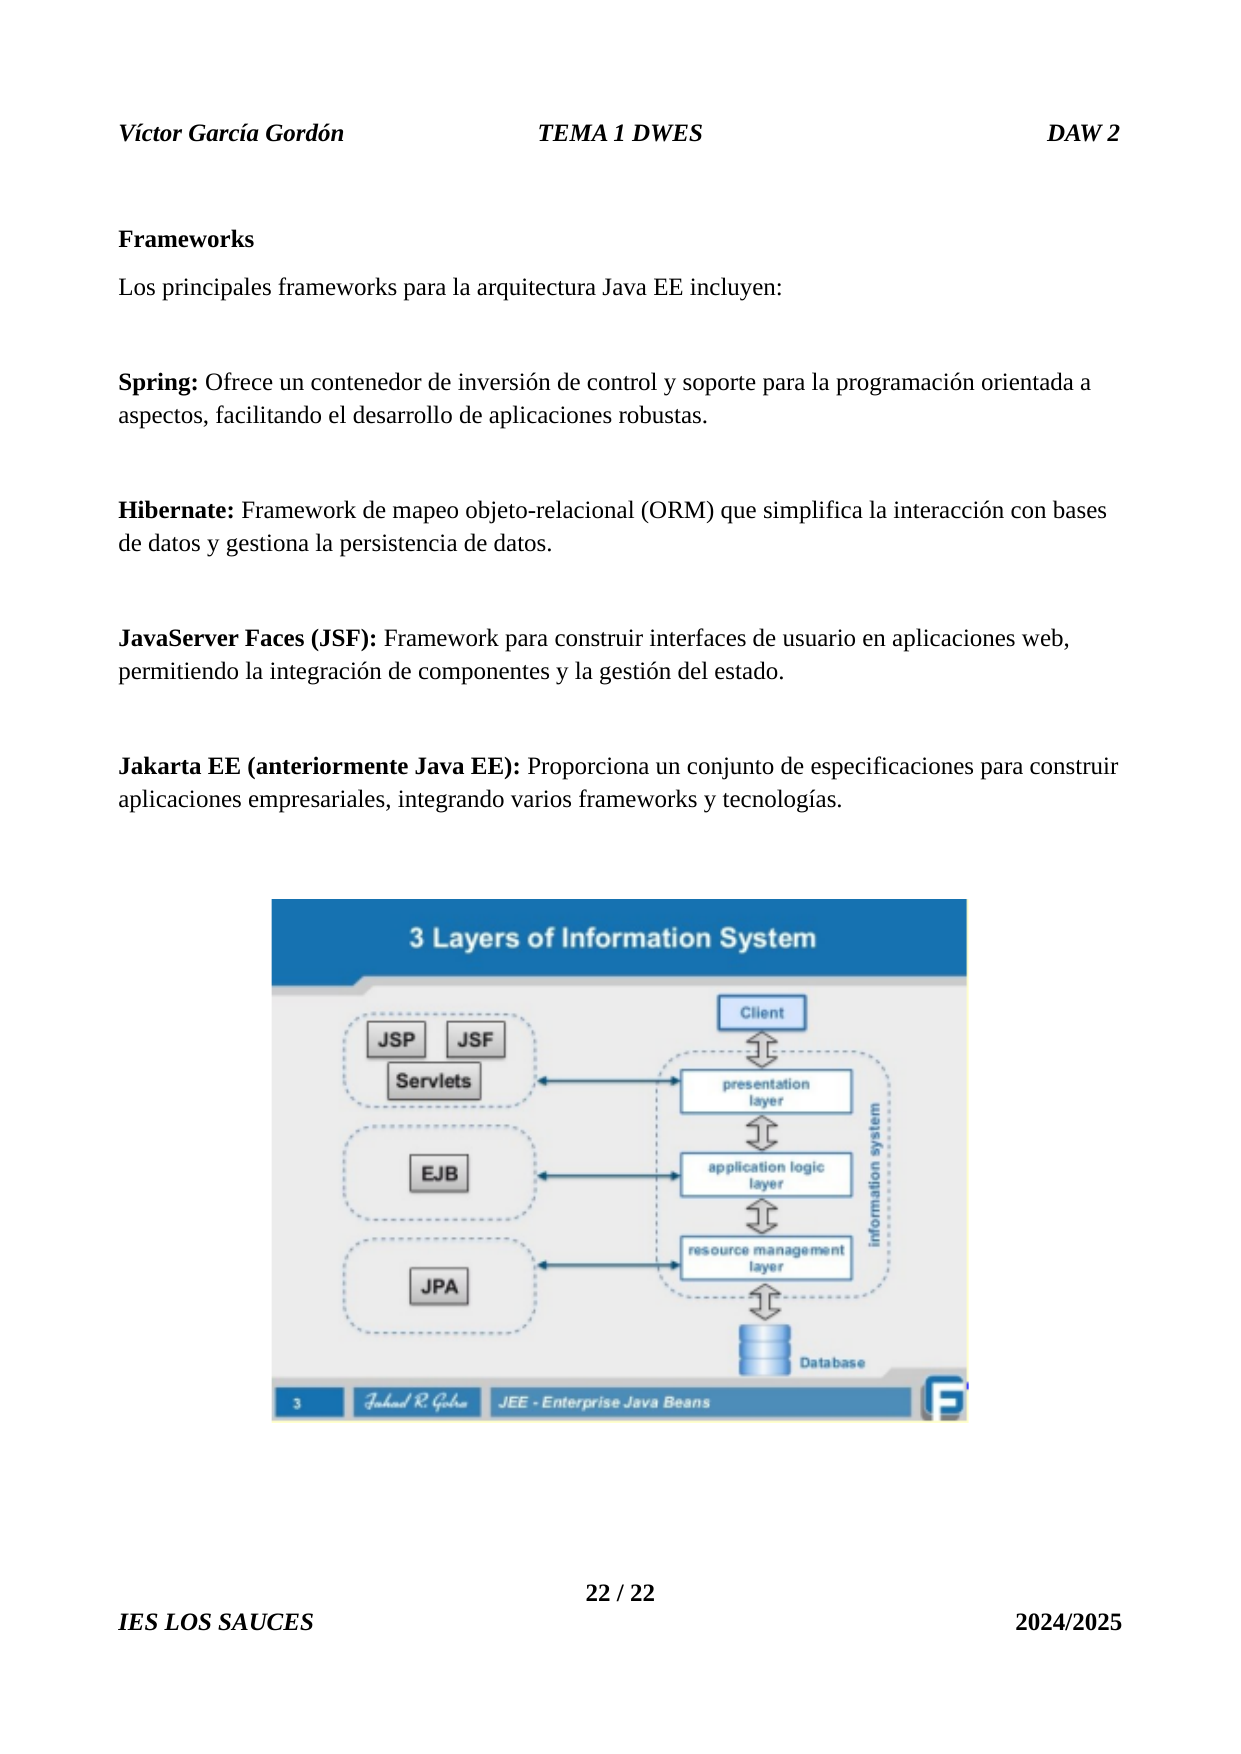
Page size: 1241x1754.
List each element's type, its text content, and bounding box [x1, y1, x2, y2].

picture [271, 899, 969, 1423]
text Jakarta EE (anteriormente Java EE): Proporciona un conjunto de especificaciones para construir aplicaciones empresariales, integrando varios frameworks y tecnologías. [118, 751, 1122, 813]
text JavaServer Faces (JSF): Framework para construir interfaces de usuario en aplicaciones web, permitiendo la integración de componentes y la gestión del estado. [118, 623, 1122, 685]
text Frameworks [118, 224, 1122, 253]
text Los principales frameworks para la arquitectura Java EE incluyen: [118, 272, 1122, 300]
text Spring: Ofrece un contenedor de inversión de control y soporte para la programación orientada a aspectos, facilitando el desarrollo de aplicaciones robustas. [118, 367, 1122, 428]
text Hibernate: Framework de mapeo objeto-relacional (ORM) que simplifica la interacción con bases de datos y gestiona la persistencia de datos. [118, 495, 1122, 557]
